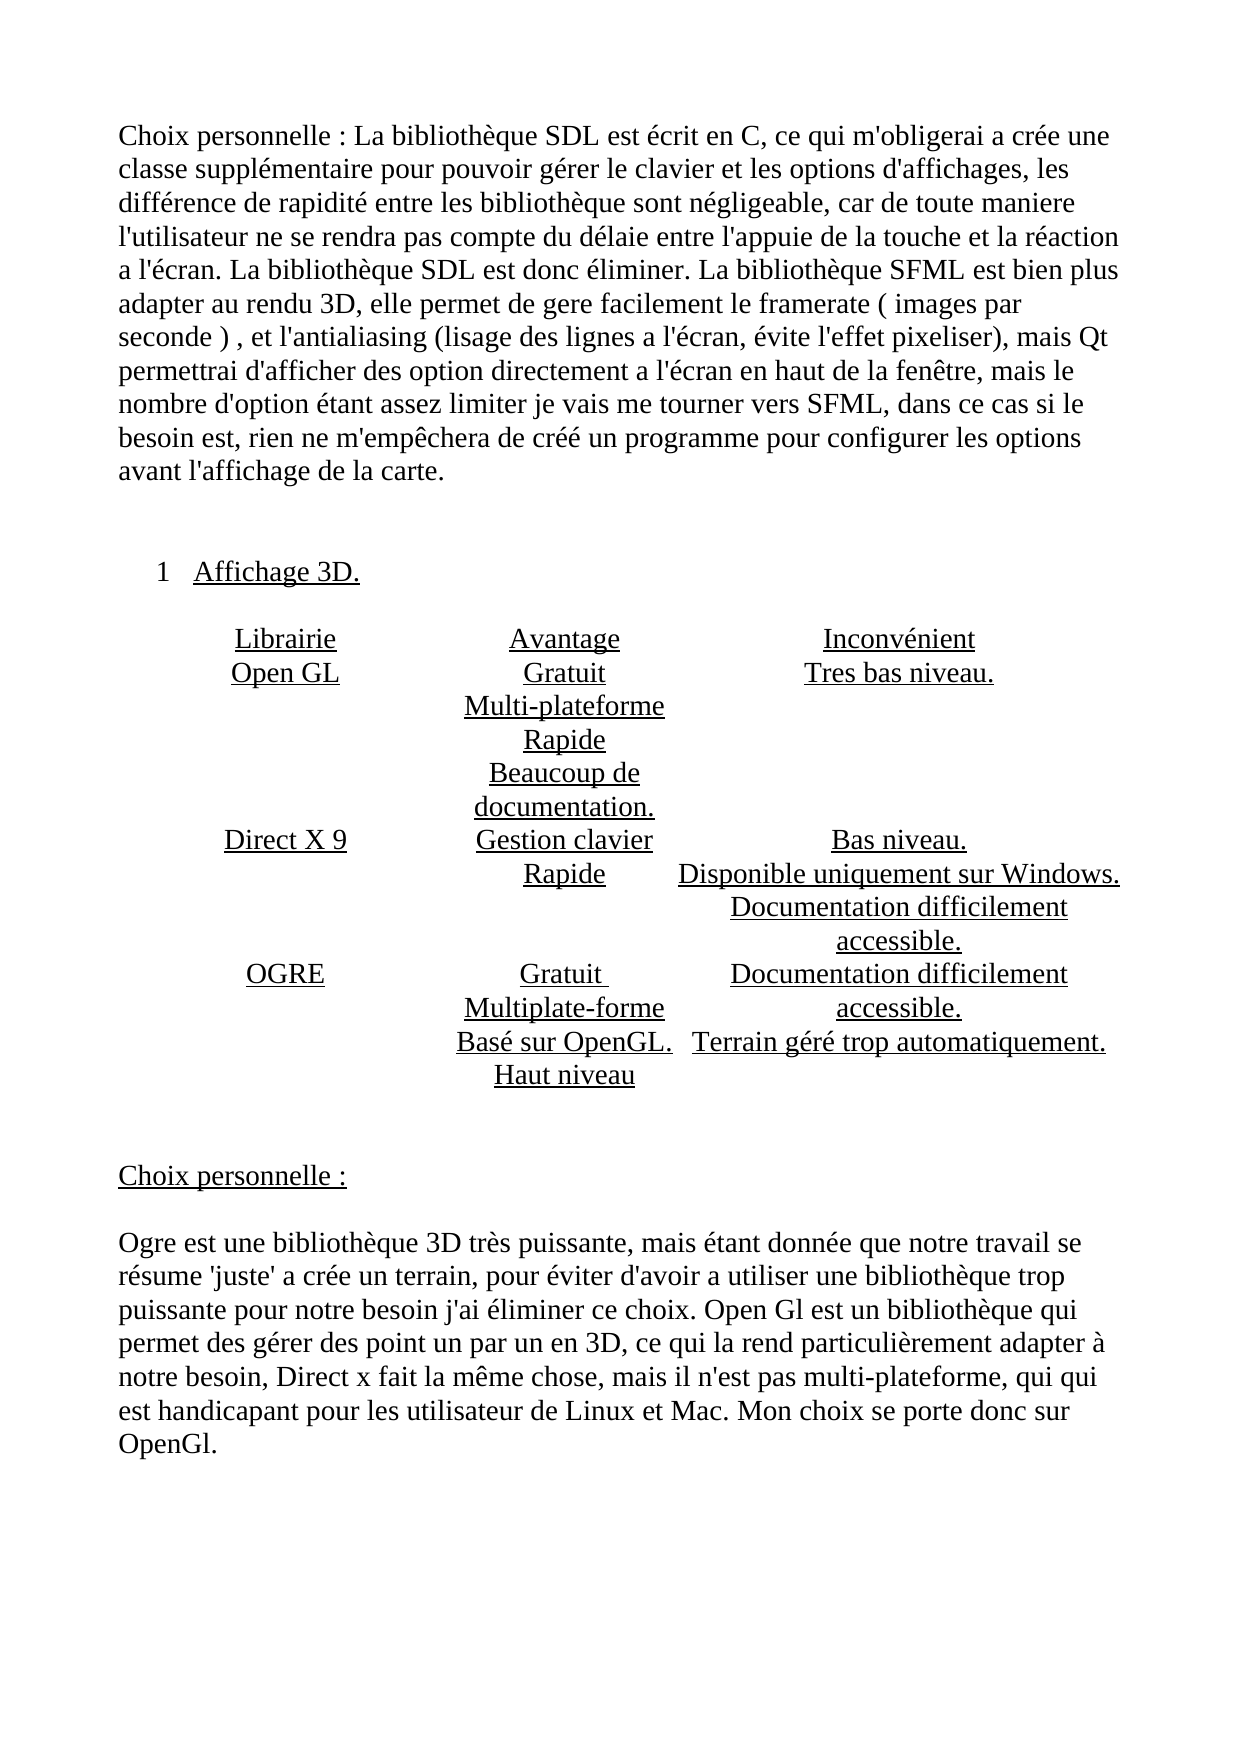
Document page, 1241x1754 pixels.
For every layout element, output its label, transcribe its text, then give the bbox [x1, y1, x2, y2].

table_cell Gratuit Multi-plateforme Rapide Beaucoup de documentation. [453, 655, 676, 822]
table_cell Gratuit Multiplate-forme Basé sur OpenGL. Haut niveau [453, 957, 676, 1124]
table_cell OGRE [118, 957, 453, 1124]
table_header Avantage [453, 621, 676, 655]
table_cell Bas niveau. Disponible uniquement sur Windows. Documentation difficilement accessible. [676, 823, 1122, 957]
text Choix personnelle : La bibliothèque SDL est écrit en C, ce qui m'obligerai a crée une classe supplémentaire pour pouvoir gérer le clavier et les options d'affichages, les différence de rapidité entre les bibliothèque sont négligeable, car de toute maniere l'utilisateur ne se rendra pas compte du délaie entre l'appuie de la touche et la réaction a l'écran. La bibliothèque SDL est donc éliminer. La bibliothèque SFML est bien plus adapter au rendu 3D, elle permet de gere facilement le framerate ( images par seconde ) , et l'antialiasing (lisage des lignes a l'écran, évite l'effet pixeliser), mais Qt permettrai d'afficher des option directement a l'écran en haut de la fenêtre, mais le nombre d'option étant assez limiter je vais me tourner vers SFML, dans ce cas si le besoin est, rien ne m'empêchera de créé un programme pour configurer les options avant l'affichage de la carte. [118, 118, 1122, 487]
table_cell Documentation difficilement accessible. Terrain géré trop automatiquement. [676, 957, 1122, 1124]
table_cell Direct X 9 [118, 823, 453, 957]
table_header Librairie [118, 621, 453, 655]
table_cell Tres bas niveau. [676, 655, 1122, 822]
text Choix personnelle : [118, 1158, 1122, 1191]
table_cell Gestion clavier Rapide [453, 823, 676, 957]
table_header Inconvénient [676, 621, 1122, 655]
text Ogre est une bibliothèque 3D très puissante, mais étant donnée que notre travail se résume 'juste' a crée un terrain, pour éviter d'avoir a utiliser une bibliothèque trop puissante pour notre besoin j'ai éliminer ce choix. Open Gl est un bibliothèque qui permet des gérer des point un par un en 3D, ce qui la rend particulièrement adapter à notre besoin, Direct x fait la même chose, mais il n'est pas multi-plateforme, qui qui est handicapant pour les utilisateur de Linux et Mac. Mon choix se porte donc sur OpenGl. [118, 1225, 1122, 1460]
list Affichage 3D. [156, 554, 1122, 621]
table_cell Open GL [118, 655, 453, 822]
